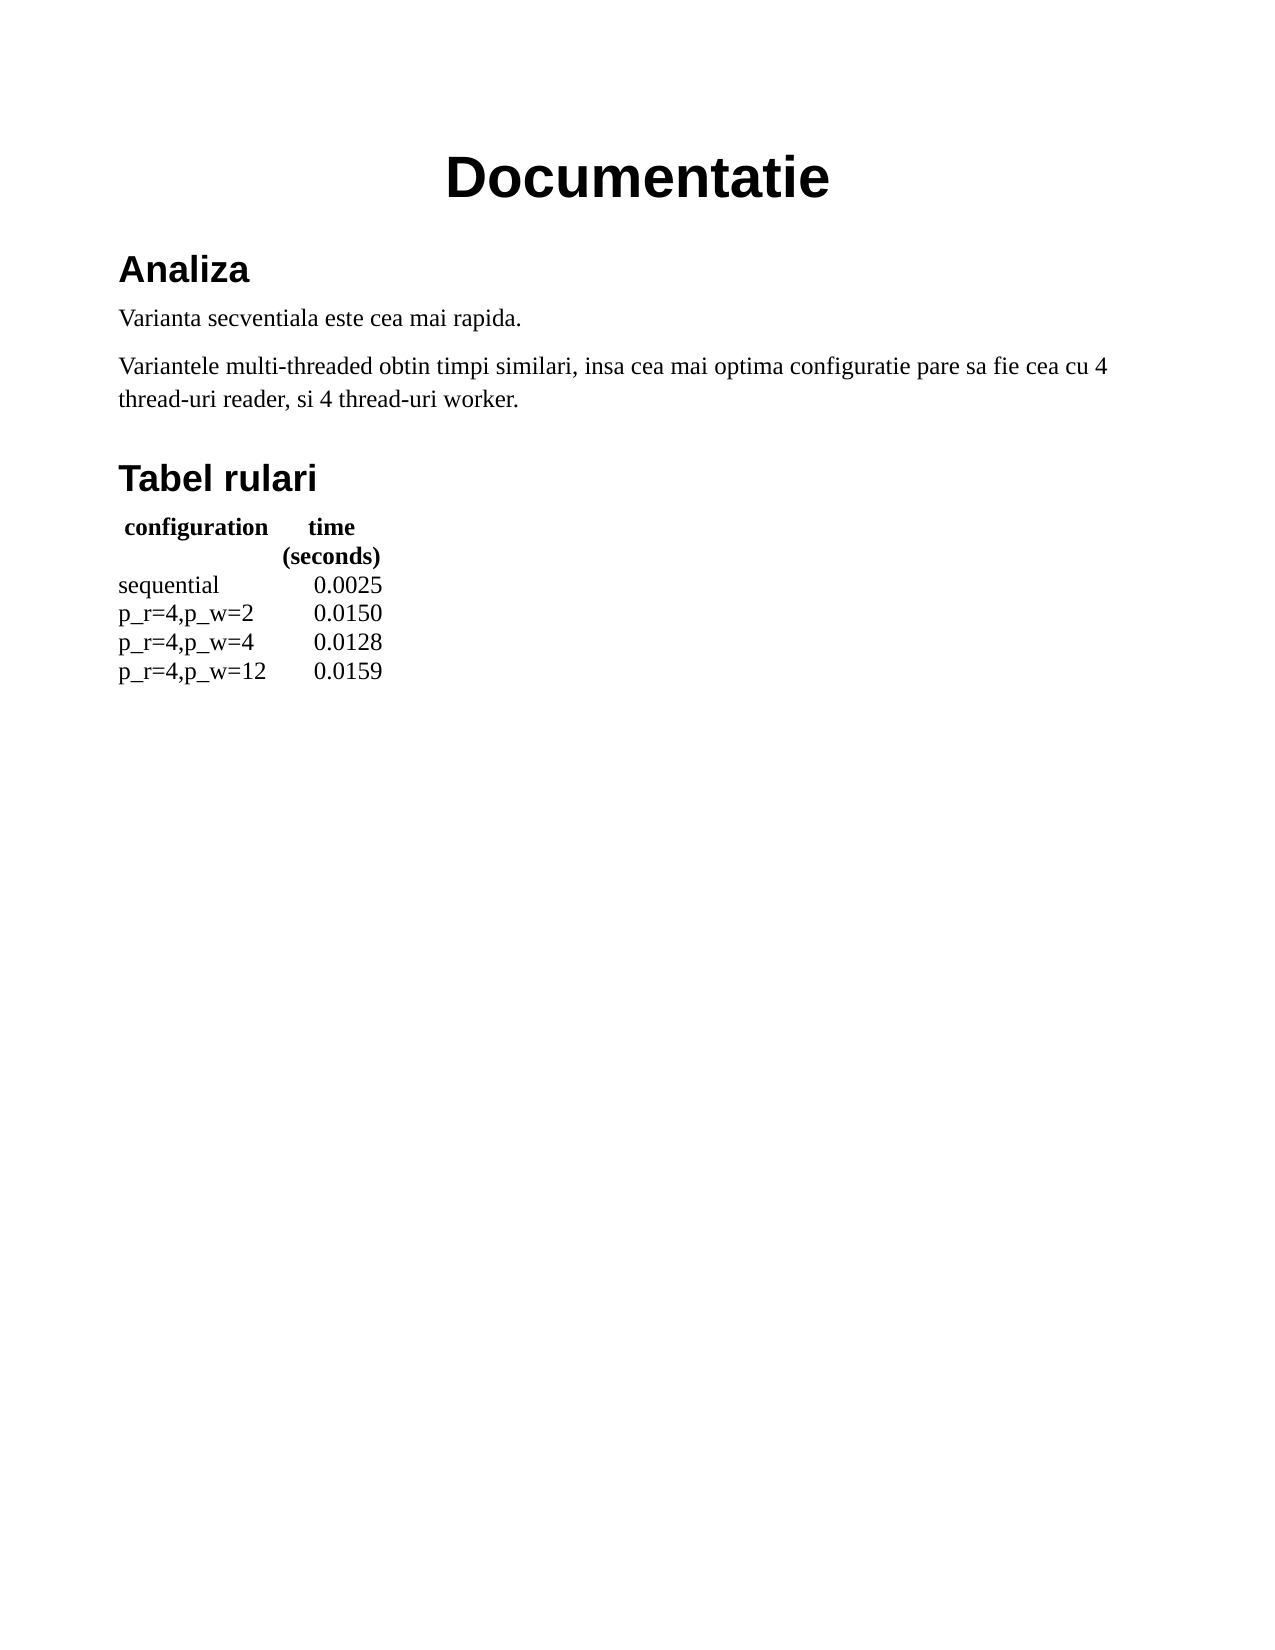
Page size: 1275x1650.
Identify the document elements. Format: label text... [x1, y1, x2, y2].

text Varianta secventiala este cea mai rapida. [118, 303, 1157, 332]
title Documentatie [118, 143, 1157, 210]
table_cell p_r=4,p_w=4 [115, 627, 277, 656]
table_header configuration [115, 512, 277, 570]
subtitle Tabel rulari [118, 457, 1157, 500]
table_cell 0.0150 [278, 599, 385, 627]
table_cell 0.0025 [278, 570, 385, 598]
subtitle Analiza [118, 248, 1157, 291]
table_cell p_r=4,p_w=12 [115, 656, 277, 685]
table_cell 0.0159 [278, 656, 385, 685]
table_cell sequential [115, 570, 277, 598]
text Variantele multi-threaded obtin timpi similari, insa cea mai optima configuratie pare sa fie cea cu 4 thread-uri reader, si 4 thread-uri worker. [118, 351, 1157, 413]
table_header time (seconds) [278, 512, 385, 570]
table_cell p_r=4,p_w=2 [115, 599, 277, 627]
table_cell 0.0128 [278, 627, 385, 656]
